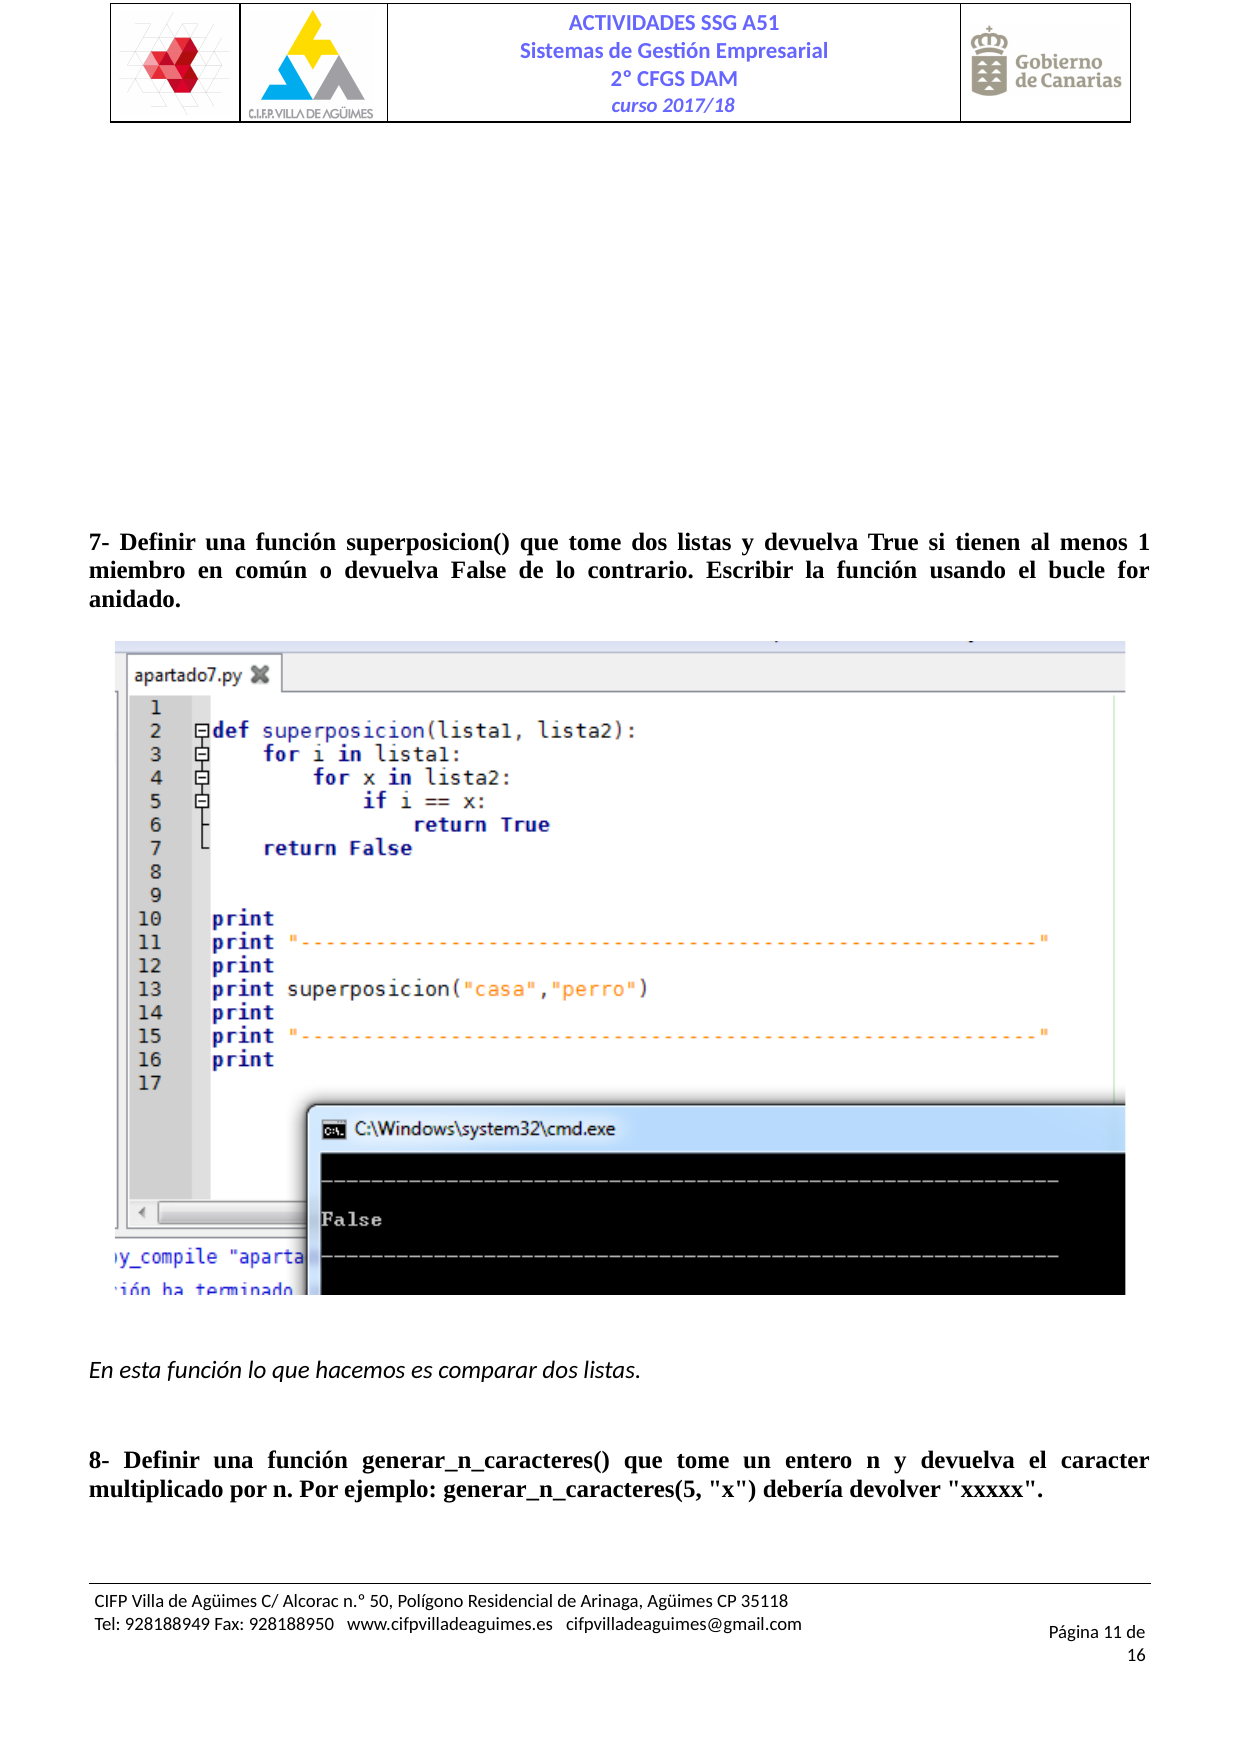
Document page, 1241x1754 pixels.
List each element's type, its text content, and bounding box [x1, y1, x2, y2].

text 7- Definir una función superposicion() que tome dos listas y devuelva True si tienen al menos 1 miembro en común o devuelva False de lo contrario. Escribir la función usando el bucle for anidado. [89, 527, 1152, 613]
text 8- Definir una función generar_n_caracteres() que tome un entero n y devuelva el caracter multiplicado por n. Por ejemplo: generar_n_caracteres(5, "x") debería devolver "xxxxx". [89, 1446, 1152, 1503]
text En esta función lo que hacemos es comparar dos listas. [89, 1354, 1152, 1384]
